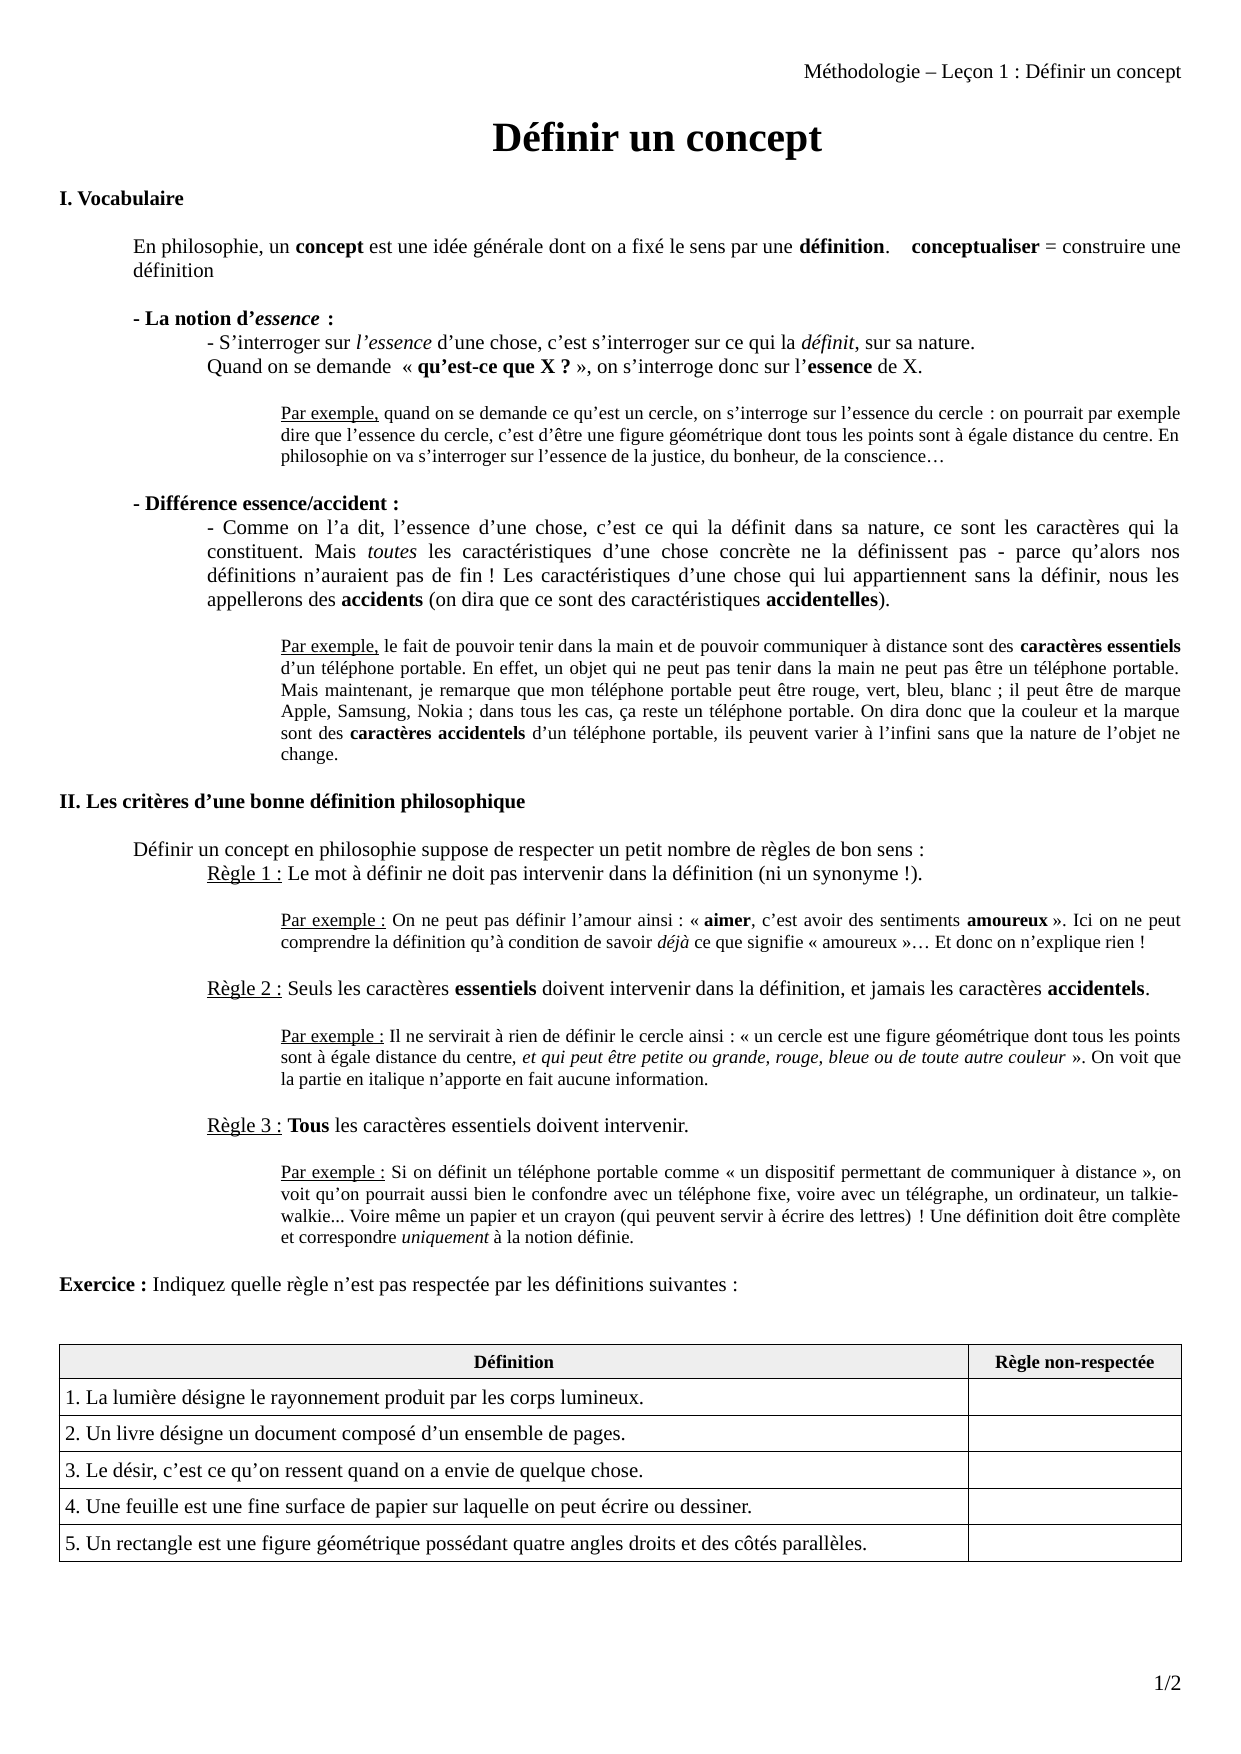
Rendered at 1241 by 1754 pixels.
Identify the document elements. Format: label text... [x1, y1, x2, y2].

table_cell 5. Un rectangle est une figure géométrique possédant quatre angles droits et des côtés parallèles. [60, 1525, 968, 1561]
table_cell 3. Le désir, c’est ce qu’on ressent quand on a envie de quelque chose. [60, 1452, 968, 1488]
text Par exemple : On ne peut pas définir l’amour ainsi : « aimer, c’est avoir des sentiments amoureux ». Ici on ne peut comprendre la définition qu’à condition de savoir déjà ce que signifie « amoureux »… Et donc on n’explique rien ! [281, 909, 1181, 952]
text - Différence essence/accident : [133, 491, 1181, 515]
text Règle 2 : Seuls les caractères essentiels doivent intervenir dans la définition, et jamais les caractères accidentels. [207, 976, 1181, 1000]
text Par exemple, le fait de pouvoir tenir dans la main et de pouvoir communiquer à distance sont des caractères essentiels d’un téléphone portable. En effet, un objet qui ne peut pas tenir dans la main ne peut pas être un téléphone portable. Mais maintenant, je remarque que mon téléphone portable peut être rouge, vert, bleu, blanc ; il peut être de marque Apple, Samsung, Nokia ; dans tous les cas, ça reste un téléphone portable. On dira donc que la couleur et la marque sont des caractères accidentels d’un téléphone portable, ils peuvent varier à l’infini sans que la nature de l’objet ne change. [281, 635, 1181, 765]
table_cell 1. La lumière désigne le rayonnement produit par les corps lumineux. [60, 1379, 968, 1414]
text En philosophie, un concept est une idée générale dont on a fixé le sens par une définition. conceptualiser = construire une définition [133, 234, 1181, 282]
text - Comme on l’a dit, l’essence d’une chose, c’est ce qui la définit dans sa nature, ce sont les caractères qui la constituent. Mais toutes les caractéristiques d’une chose concrète ne la définissent pas - parce qu’alors nos définitions n’auraient pas de fin ! Les caractéristiques d’une chose qui lui appartiennent sans la définir, nous les appellerons des accidents (on dira que ce sont des caractéristiques accidentelles). [207, 515, 1181, 611]
table_cell [969, 1452, 1181, 1488]
table_cell [969, 1416, 1181, 1451]
text Définir un concept en philosophie suppose de respecter un petit nombre de règles de bon sens : [133, 837, 1181, 861]
table_header Règle non-respectée [969, 1345, 1181, 1378]
text Quand on se demande « qu’est-ce que X ? », on s’interroge donc sur l’essence de X. [207, 354, 1181, 378]
text - S’interroger sur l’essence d’une chose, c’est s’interroger sur ce qui la définit, sur sa nature. [207, 330, 1181, 354]
text Par exemple : Si on définit un téléphone portable comme « un dispositif permettant de communiquer à distance », on voit qu’on pourrait aussi bien le confondre avec un téléphone fixe, voire avec un télégraphe, un ordinateur, un talkie-walkie... Voire même un papier et un crayon (qui peuvent servir à écrire des lettres) ! Une définition doit être complète et correspondre uniquement à la notion définie. [281, 1161, 1181, 1248]
text Règle 1 : Le mot à définir ne doit pas intervenir dans la définition (ni un synonyme !). [207, 861, 1181, 885]
table_cell [969, 1489, 1181, 1524]
text Exercice : Indiquez quelle règle n’est pas respectée par les définitions suivantes : [59, 1272, 1181, 1296]
text Par exemple : Il ne servirait à rien de définir le cercle ainsi : « un cercle est une figure géométrique dont tous les points sont à égale distance du centre, et qui peut être petite ou grande, rouge, bleue ou de toute autre couleur ». On voit que la partie en italique n’apporte en fait aucune information. [281, 1024, 1181, 1089]
table_cell [969, 1379, 1181, 1414]
text I. Vocabulaire [59, 186, 1181, 210]
text Par exemple, quand on se demande ce qu’est un cercle, on s’interroge sur l’essence du cercle : on pourrait par exemple dire que l’essence du cercle, c’est d’être une figure géométrique dont tous les points sont à égale distance du centre. En philosophie on va s’interroger sur l’essence de la justice, du bonheur, de la conscience… [281, 402, 1181, 467]
text Définir un concept [133, 113, 1181, 161]
text - La notion d’essence : [133, 306, 1181, 330]
table_cell 2. Un livre désigne un document composé d’un ensemble de pages. [60, 1416, 968, 1451]
table_header Définition [60, 1345, 968, 1378]
text Règle 3 : Tous les caractères essentiels doivent intervenir. [207, 1113, 1181, 1137]
table_cell [969, 1525, 1181, 1561]
text II. Les critères d’une bonne définition philosophique [59, 789, 1181, 813]
table_cell 4. Une feuille est une fine surface de papier sur laquelle on peut écrire ou dessiner. [60, 1489, 968, 1524]
